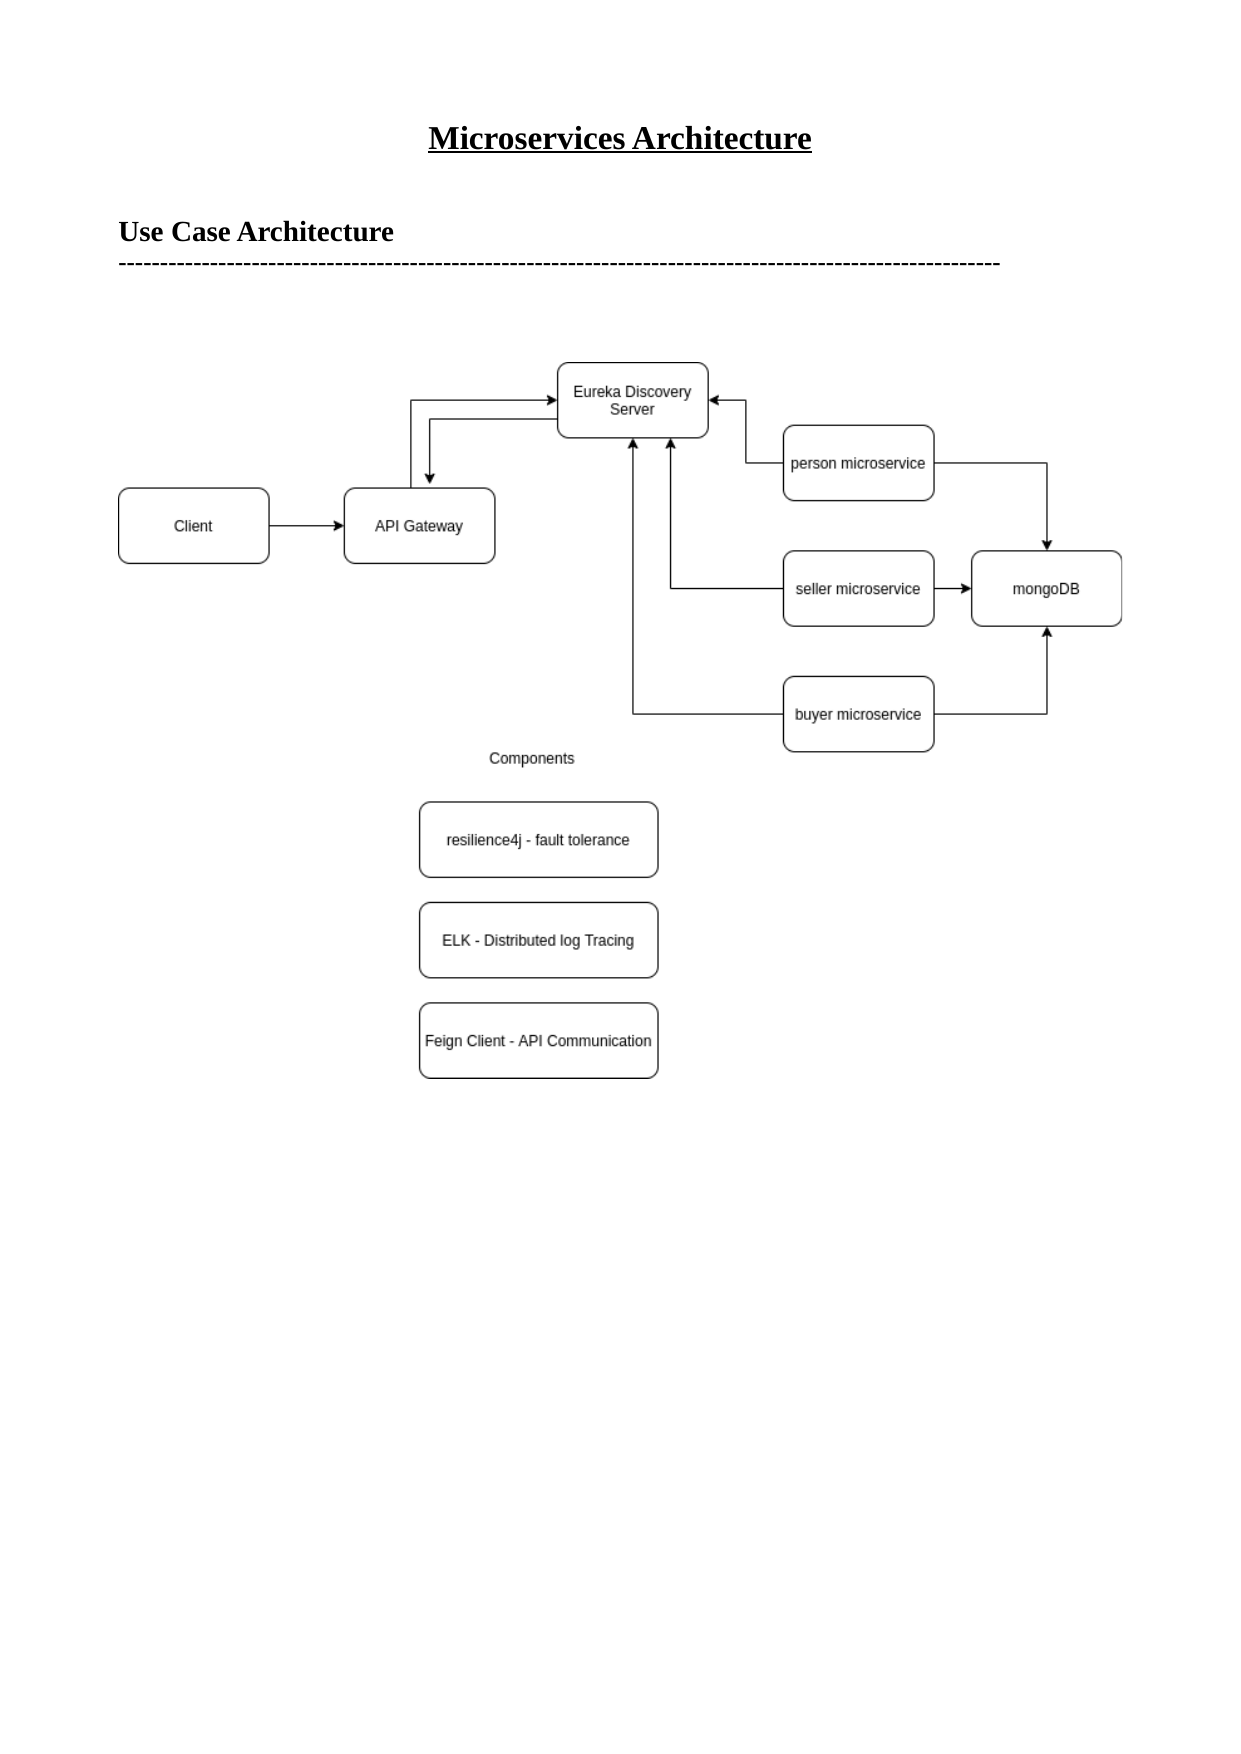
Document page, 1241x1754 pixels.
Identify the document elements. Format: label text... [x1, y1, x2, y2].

text Use Case Architecture [118, 214, 1122, 247]
text Microservices Architecture [118, 118, 1122, 156]
text ---------------------------------------------------------------------------------------------------------- [118, 247, 1122, 276]
picture [118, 362, 1123, 1079]
